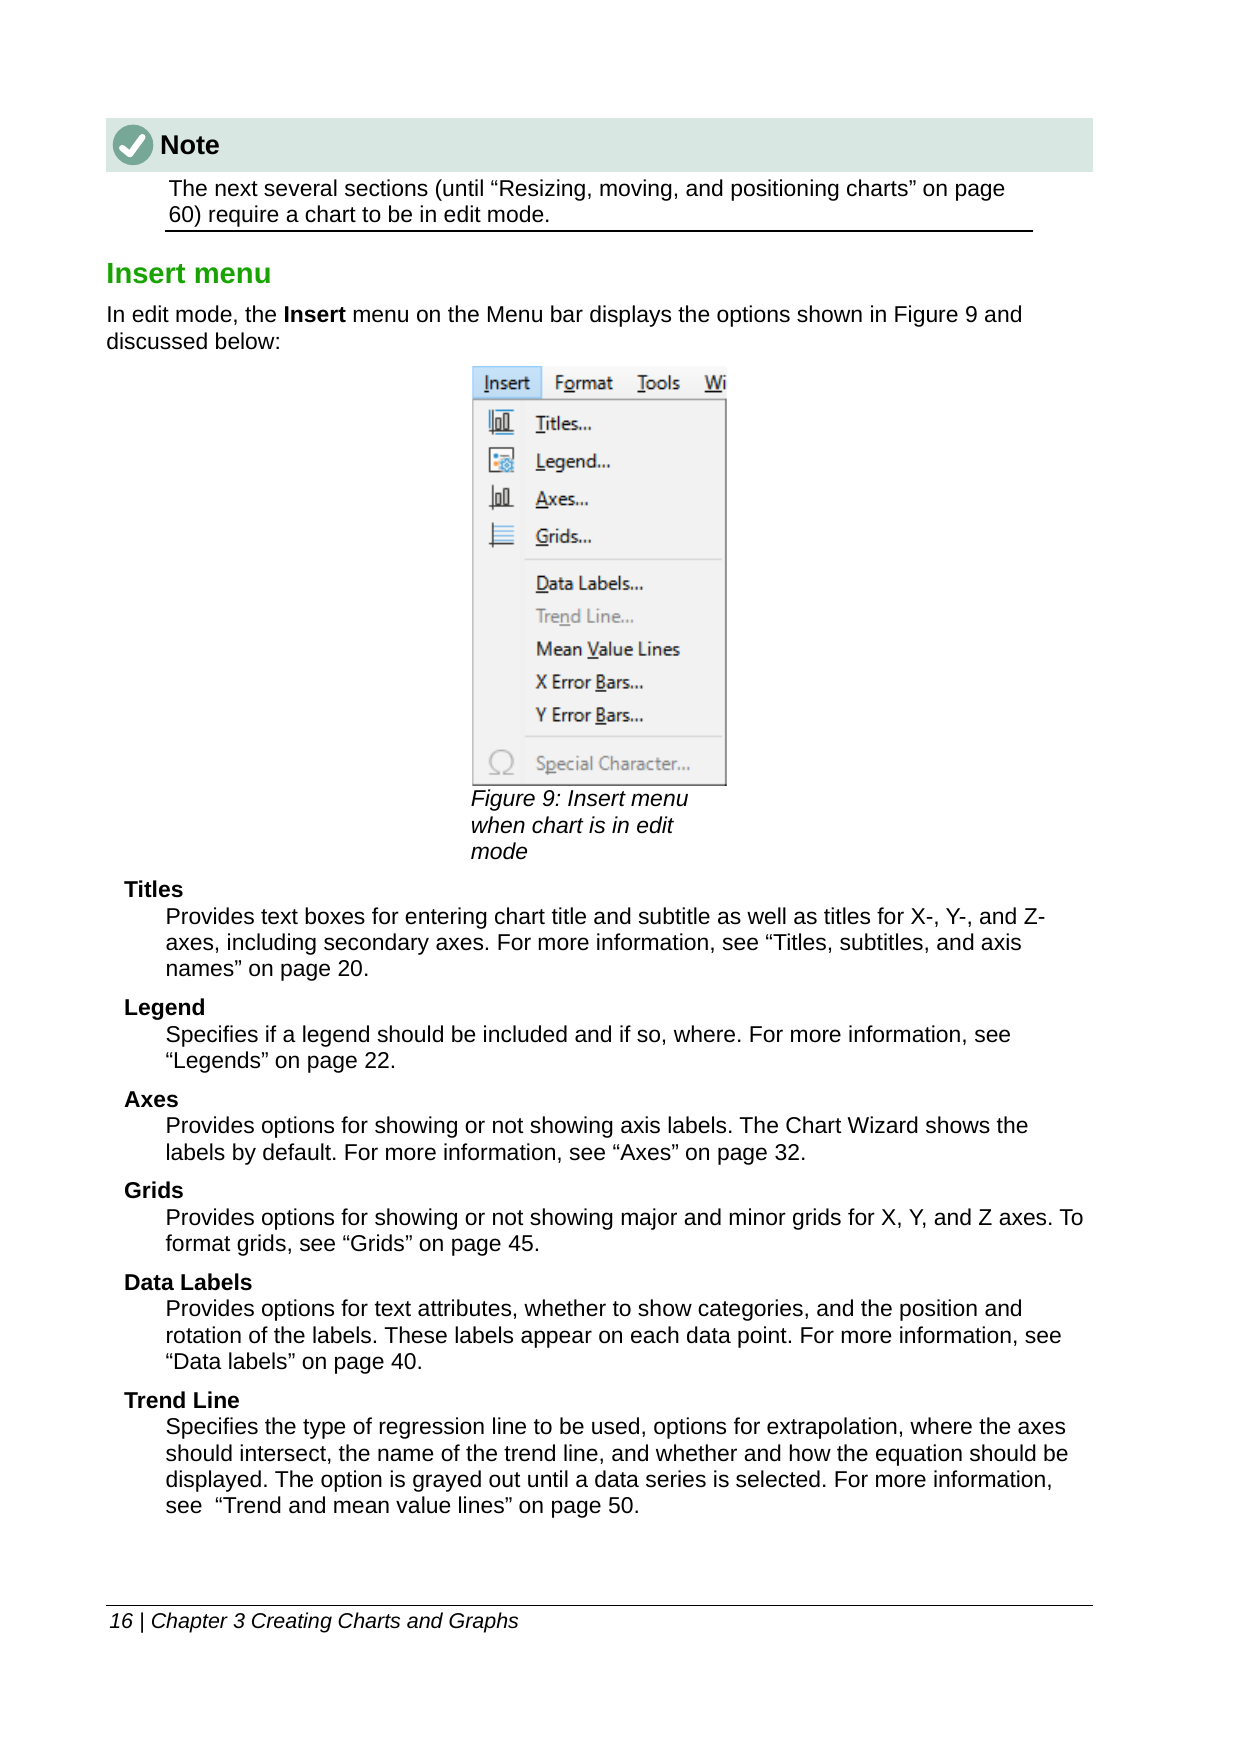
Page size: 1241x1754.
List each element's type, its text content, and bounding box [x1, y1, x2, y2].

text Legend [124, 994, 1093, 1021]
text Data Labels [124, 1269, 1093, 1295]
text Provides options for showing or not showing axis labels. The Chart Wizard shows the labels by default. For more information, see “Axes” on page 32. [165, 1112, 1093, 1165]
subtitle Insert menu [106, 256, 1093, 289]
text Provides options for text attributes, whether to show categories, and the position and rotation of the labels. These labels appear on each data point. For more information, see “Data labels” on page 40. [165, 1295, 1093, 1374]
picture [472, 366, 727, 786]
subtitle Note [106, 118, 1093, 172]
text In edit mode, the Insert menu on the Menu bar displays the options shown in Figure 9 and discussed below: [106, 301, 1093, 354]
text Specifies the type of regression line to be used, options for extrapolation, where the axes should intersect, the name of the trend line, and whether and how the equation should be displayed. The option is grayed out until a data series is selected. For more information, see “Trend and mean value lines” on page 50. [165, 1413, 1093, 1519]
text Specifies if a legend should be included and if so, where. For more information, see “Legends” on page 22. [165, 1021, 1093, 1073]
text Provides text boxes for entering chart title and subtitle as well as titles for X-, Y-, and Z- axes, including secondary axes. For more information, see “Titles, subtitles, and axis names” on page 20. [165, 903, 1093, 982]
text Trend Line [124, 1387, 1093, 1413]
text Provides options for showing or not showing major and minor grids for X, Y, and Z axes. To format grids, see “Grids” on page 45. [165, 1204, 1093, 1256]
text The next several sections (until “Resizing, moving, and positioning charts” on page 60) require a chart to be in edit mode. [165, 172, 1033, 230]
text Axes [124, 1086, 1093, 1112]
text Figure 9: Insert menu when chart is in edit mode [471, 367, 728, 864]
text Titles [124, 876, 1093, 903]
text Grids [124, 1177, 1093, 1204]
